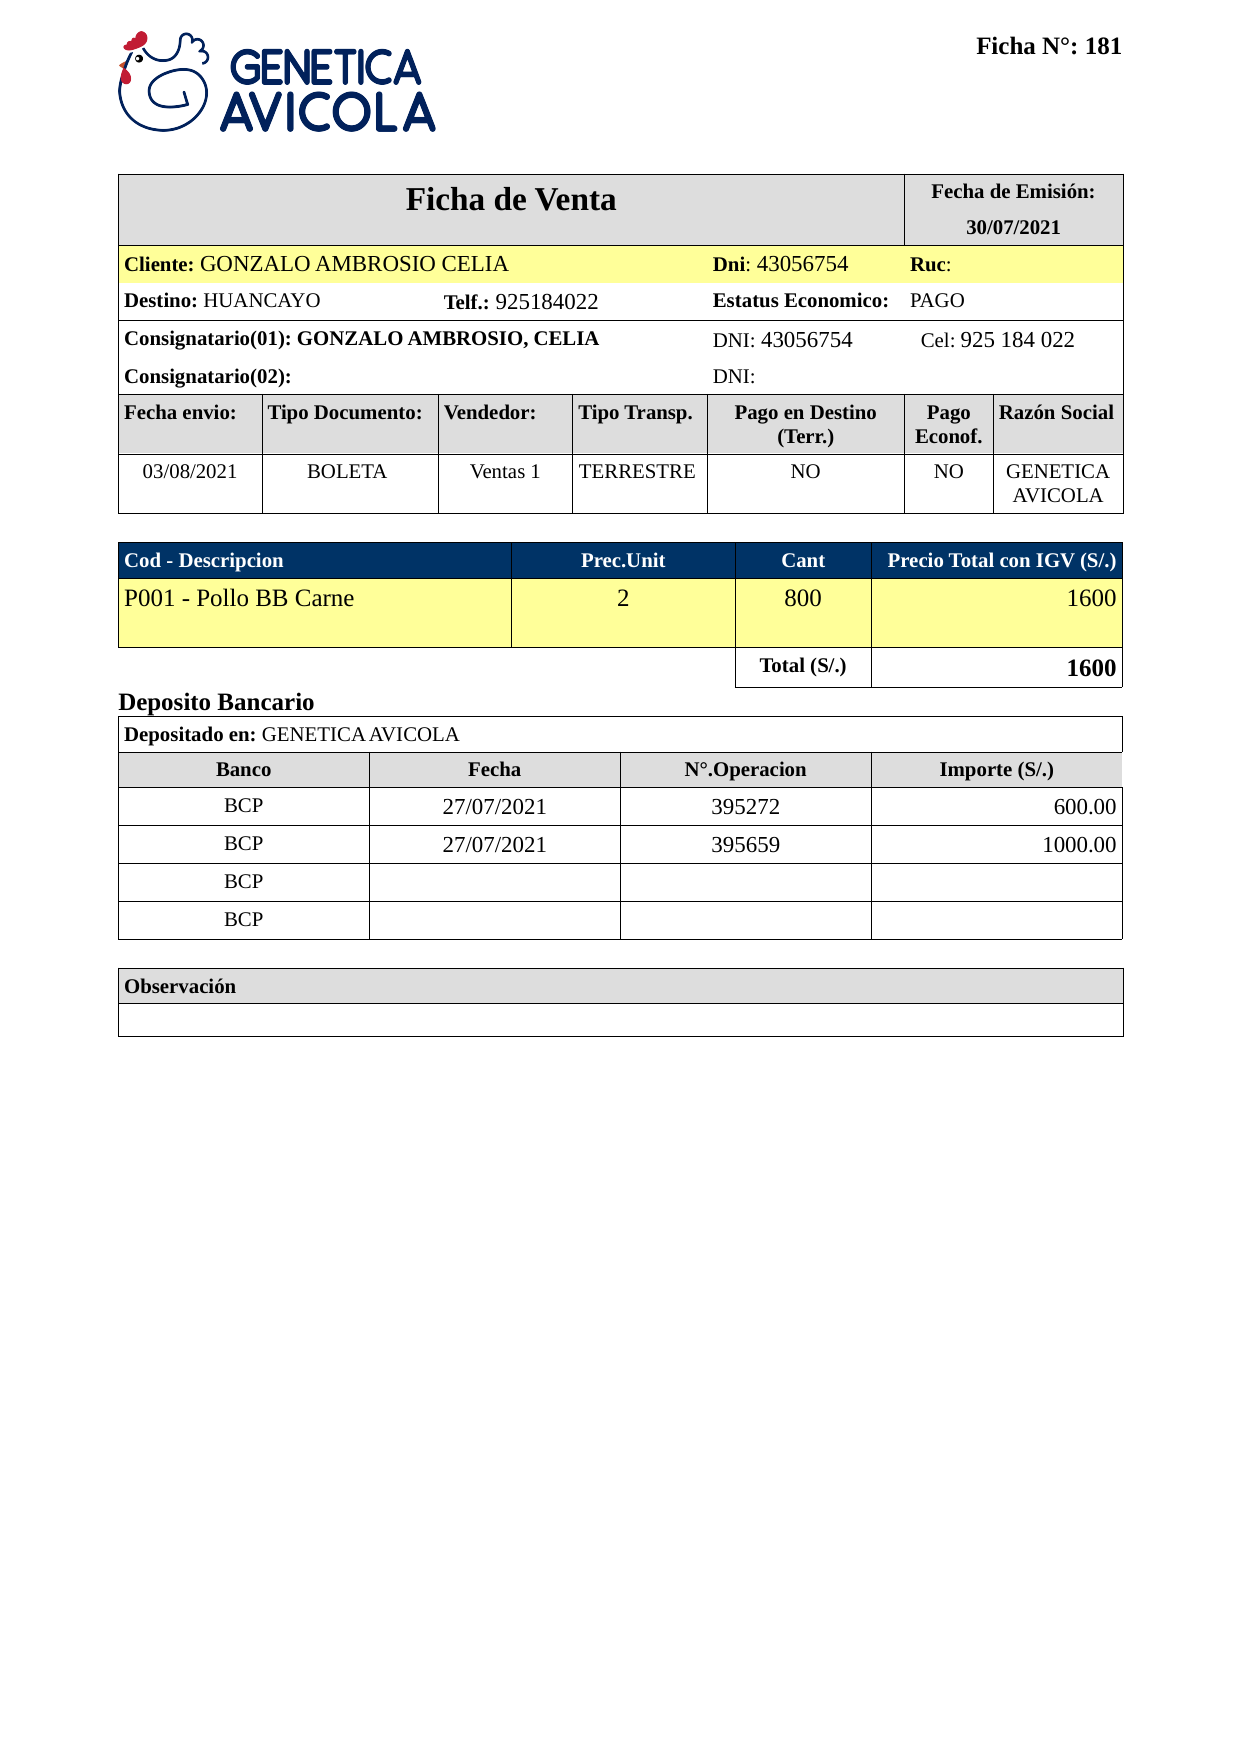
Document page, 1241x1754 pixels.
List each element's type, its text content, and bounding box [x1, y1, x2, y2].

table_header Ficha de Venta [119, 175, 904, 245]
table_cell Importe (S/.) [872, 753, 1122, 787]
table_cell [370, 864, 620, 901]
table_cell Telf.: 925184022 [438, 283, 707, 320]
table_cell 1600 [872, 648, 1122, 687]
table_cell Dni: 43056754 [707, 246, 904, 283]
table_cell [511, 648, 735, 687]
table_cell Vendedor: [439, 395, 572, 453]
table_cell Razón Social [994, 395, 1123, 453]
table_cell GENETICA AVICOLA [994, 455, 1123, 513]
table_cell BCP [119, 788, 369, 825]
table_cell Destino: HUANCAYO [119, 283, 438, 320]
table_cell 30/07/2021 [905, 209, 1123, 245]
table_cell Tipo Transp. [573, 395, 707, 453]
table_cell Pago Econof. [905, 395, 993, 453]
table_cell 03/08/2021 [119, 455, 262, 513]
table_cell Pago en Destino (Terr.) [708, 395, 904, 453]
table_cell DNI: [707, 358, 1123, 394]
table_cell NO [905, 455, 993, 513]
table_cell BCP [119, 826, 369, 863]
table_cell Tipo Documento: [263, 395, 438, 453]
table_cell BCP [119, 864, 369, 901]
table_cell 1000.00 [872, 826, 1122, 863]
table_header Prec.Unit [512, 543, 735, 578]
table_cell P001 - Pollo BB Carne [119, 579, 511, 647]
table_cell Ventas 1 [439, 455, 572, 513]
table_cell Fecha [370, 753, 620, 787]
table_cell DNI: 43056754 [707, 321, 915, 358]
table_cell Cel: 925 184 022 [915, 321, 1123, 358]
table_cell 2 [512, 579, 735, 647]
table_cell Total (S/.) [736, 648, 871, 687]
table_cell [370, 902, 620, 939]
table_cell TERRESTRE [573, 455, 707, 513]
table_cell [872, 864, 1122, 901]
table_header Cant [736, 543, 871, 578]
table_header Depositado en: GENETICA AVICOLA [119, 717, 1122, 752]
table_cell [119, 1004, 1123, 1036]
table_cell 395272 [621, 788, 871, 825]
table_cell 600.00 [872, 788, 1122, 825]
table_cell N°.Operacion [621, 753, 871, 787]
table_cell NO [708, 455, 904, 513]
table_cell Estatus Economico: [707, 283, 904, 320]
table_cell Ruc: [904, 246, 1123, 283]
table_cell BOLETA [263, 455, 438, 513]
table_header Observación [119, 969, 1123, 1003]
table_cell Consignatario(01): GONZALO AMBROSIO, CELIA [119, 321, 707, 358]
table_cell 800 [736, 579, 871, 647]
table_cell [118, 648, 511, 687]
table_cell Cliente: GONZALO AMBROSIO CELIA [119, 246, 707, 283]
table_header Precio Total con IGV (S/.) [872, 543, 1122, 578]
text Deposito Bancario [118, 687, 1122, 716]
table_cell 395659 [621, 826, 871, 863]
table_cell PAGO [904, 283, 1123, 320]
table_cell Consignatario(02): [119, 358, 707, 394]
table_cell 27/07/2021 [370, 788, 620, 825]
table_cell [872, 902, 1122, 939]
table_cell 27/07/2021 [370, 826, 620, 863]
picture [118, 31, 436, 132]
table_header Cod - Descripcion [119, 543, 511, 578]
table_cell BCP [119, 902, 369, 939]
table_cell [621, 902, 871, 939]
table_cell 1600 [872, 579, 1122, 647]
table_cell Banco [119, 753, 369, 787]
table_cell Fecha envio: [119, 395, 262, 453]
table_cell [621, 864, 871, 901]
table_header Fecha de Emisión: [905, 175, 1123, 209]
